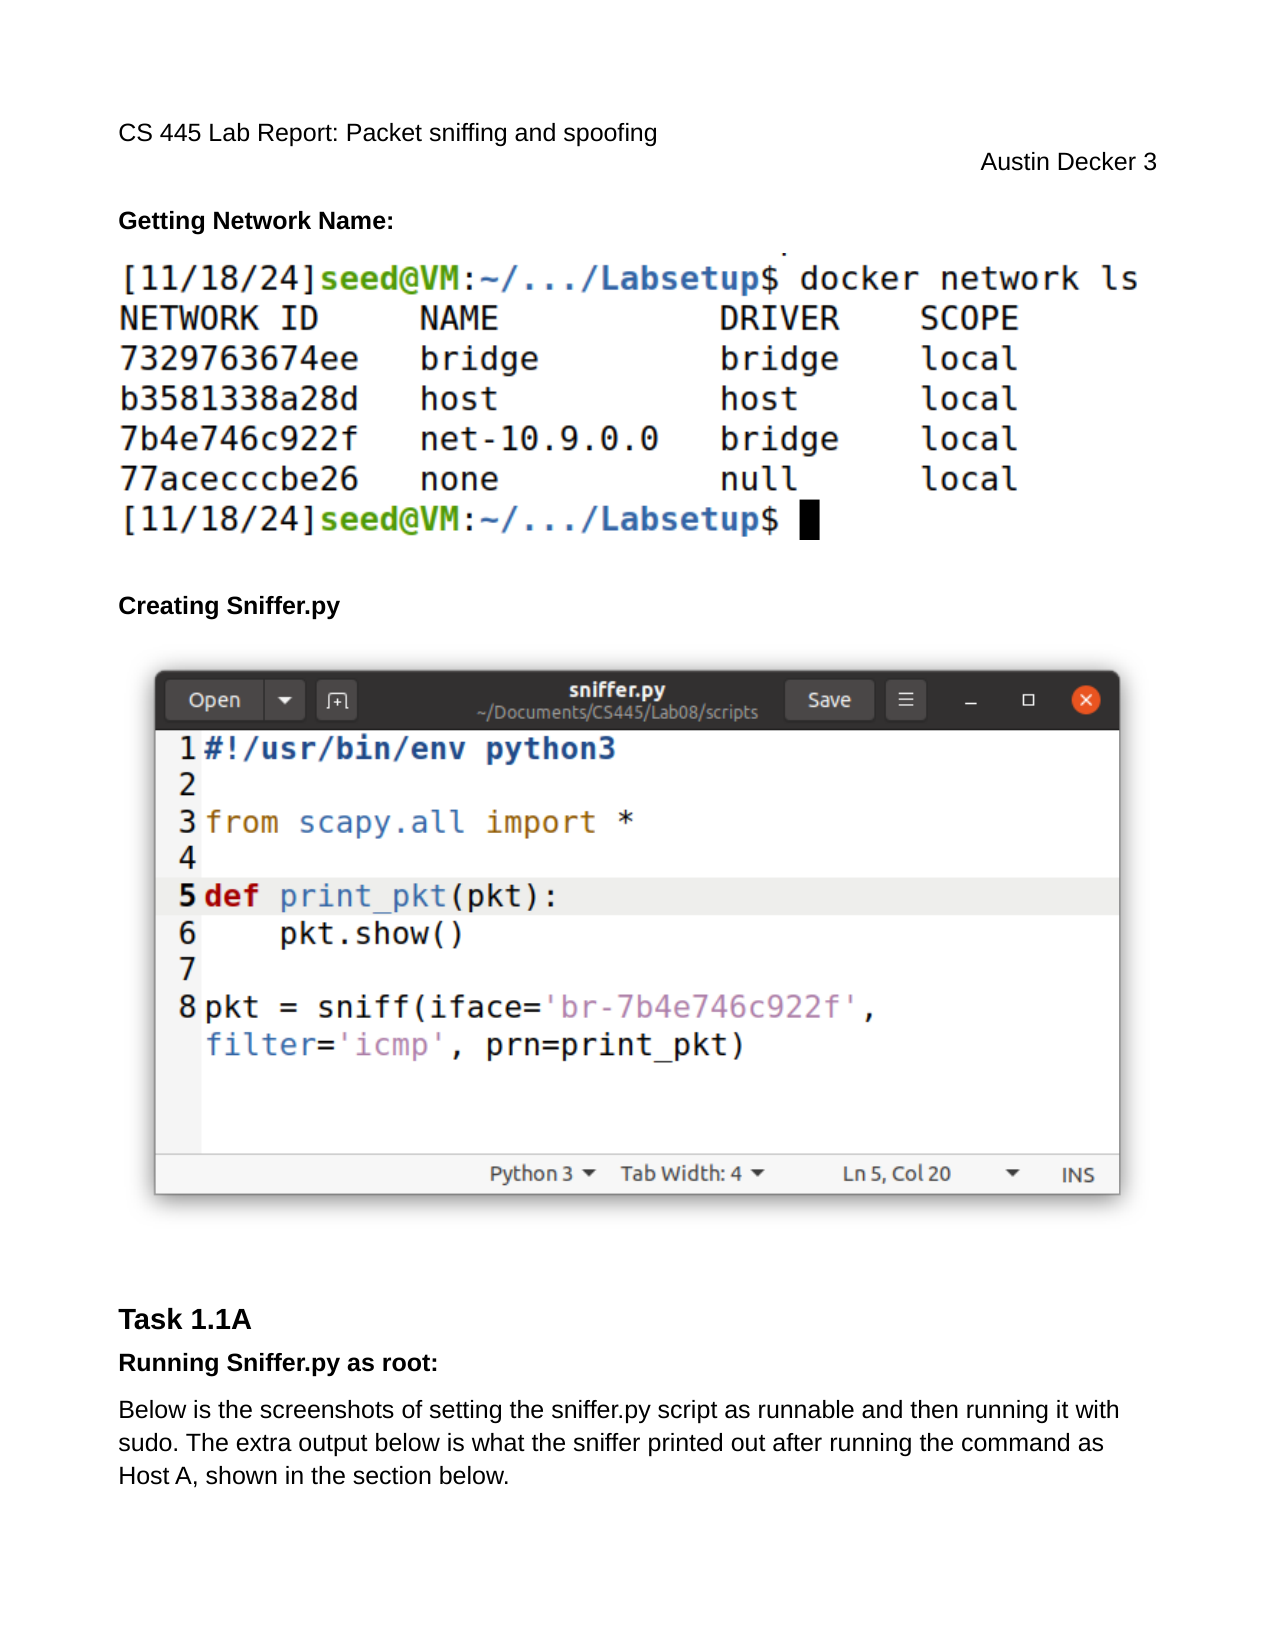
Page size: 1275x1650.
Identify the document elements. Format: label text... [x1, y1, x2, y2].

text Getting Network Name: [118, 206, 1157, 234]
text Creating Sniffer.py [118, 591, 1157, 620]
text Running Sniffer.py as root: [118, 1348, 1157, 1376]
text Below is the screenshots of setting the sniffer.py script as runnable and then running it with sudo. The extra output below is what the sniffer printed out after running the command as Host A, shown in the section below. [118, 1395, 1157, 1490]
picture [118, 638, 1157, 1236]
subtitle Task 1.1A [118, 1302, 1157, 1335]
picture [118, 253, 1157, 540]
